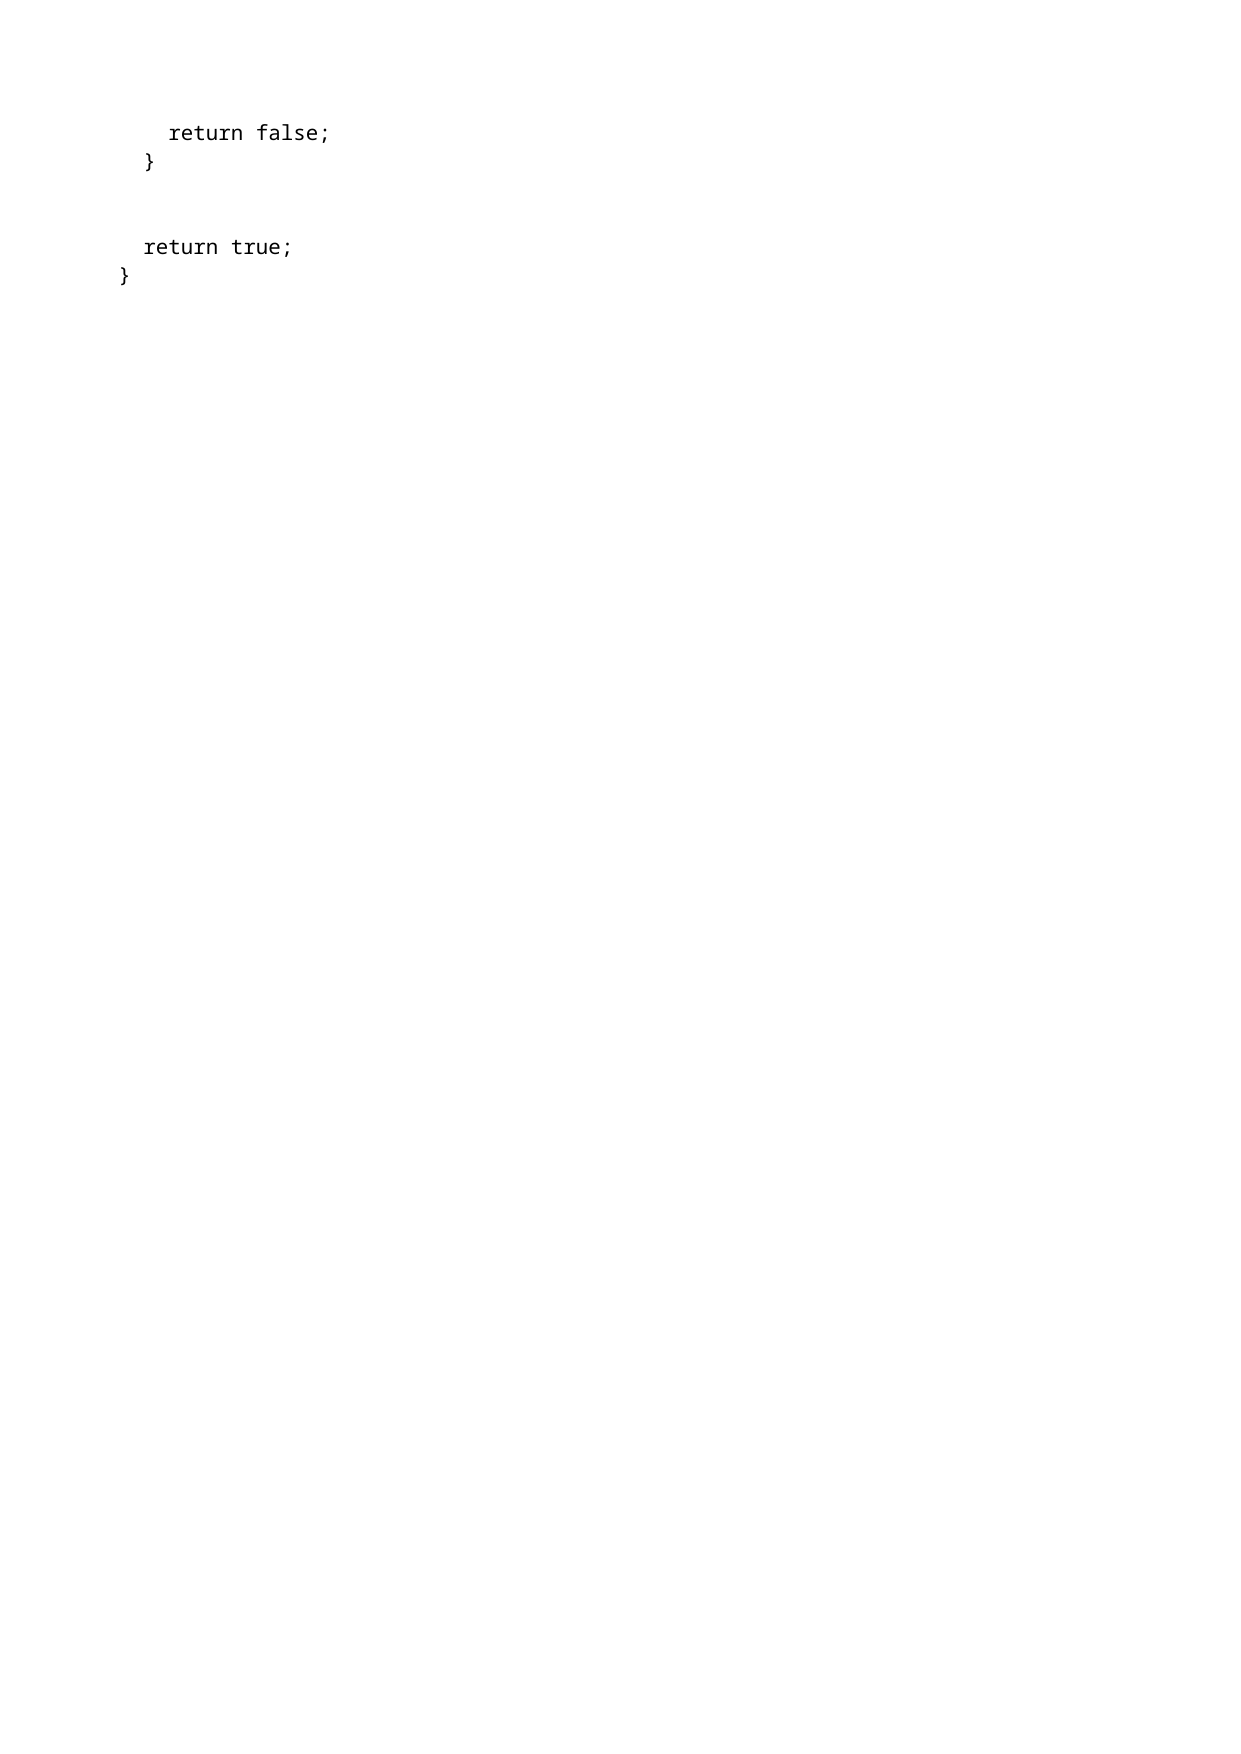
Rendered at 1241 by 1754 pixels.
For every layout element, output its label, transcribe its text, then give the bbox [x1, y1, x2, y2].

text } [118, 260, 1122, 289]
text } [118, 147, 1122, 175]
text return true; [118, 232, 1122, 260]
text return false; [118, 118, 1122, 147]
